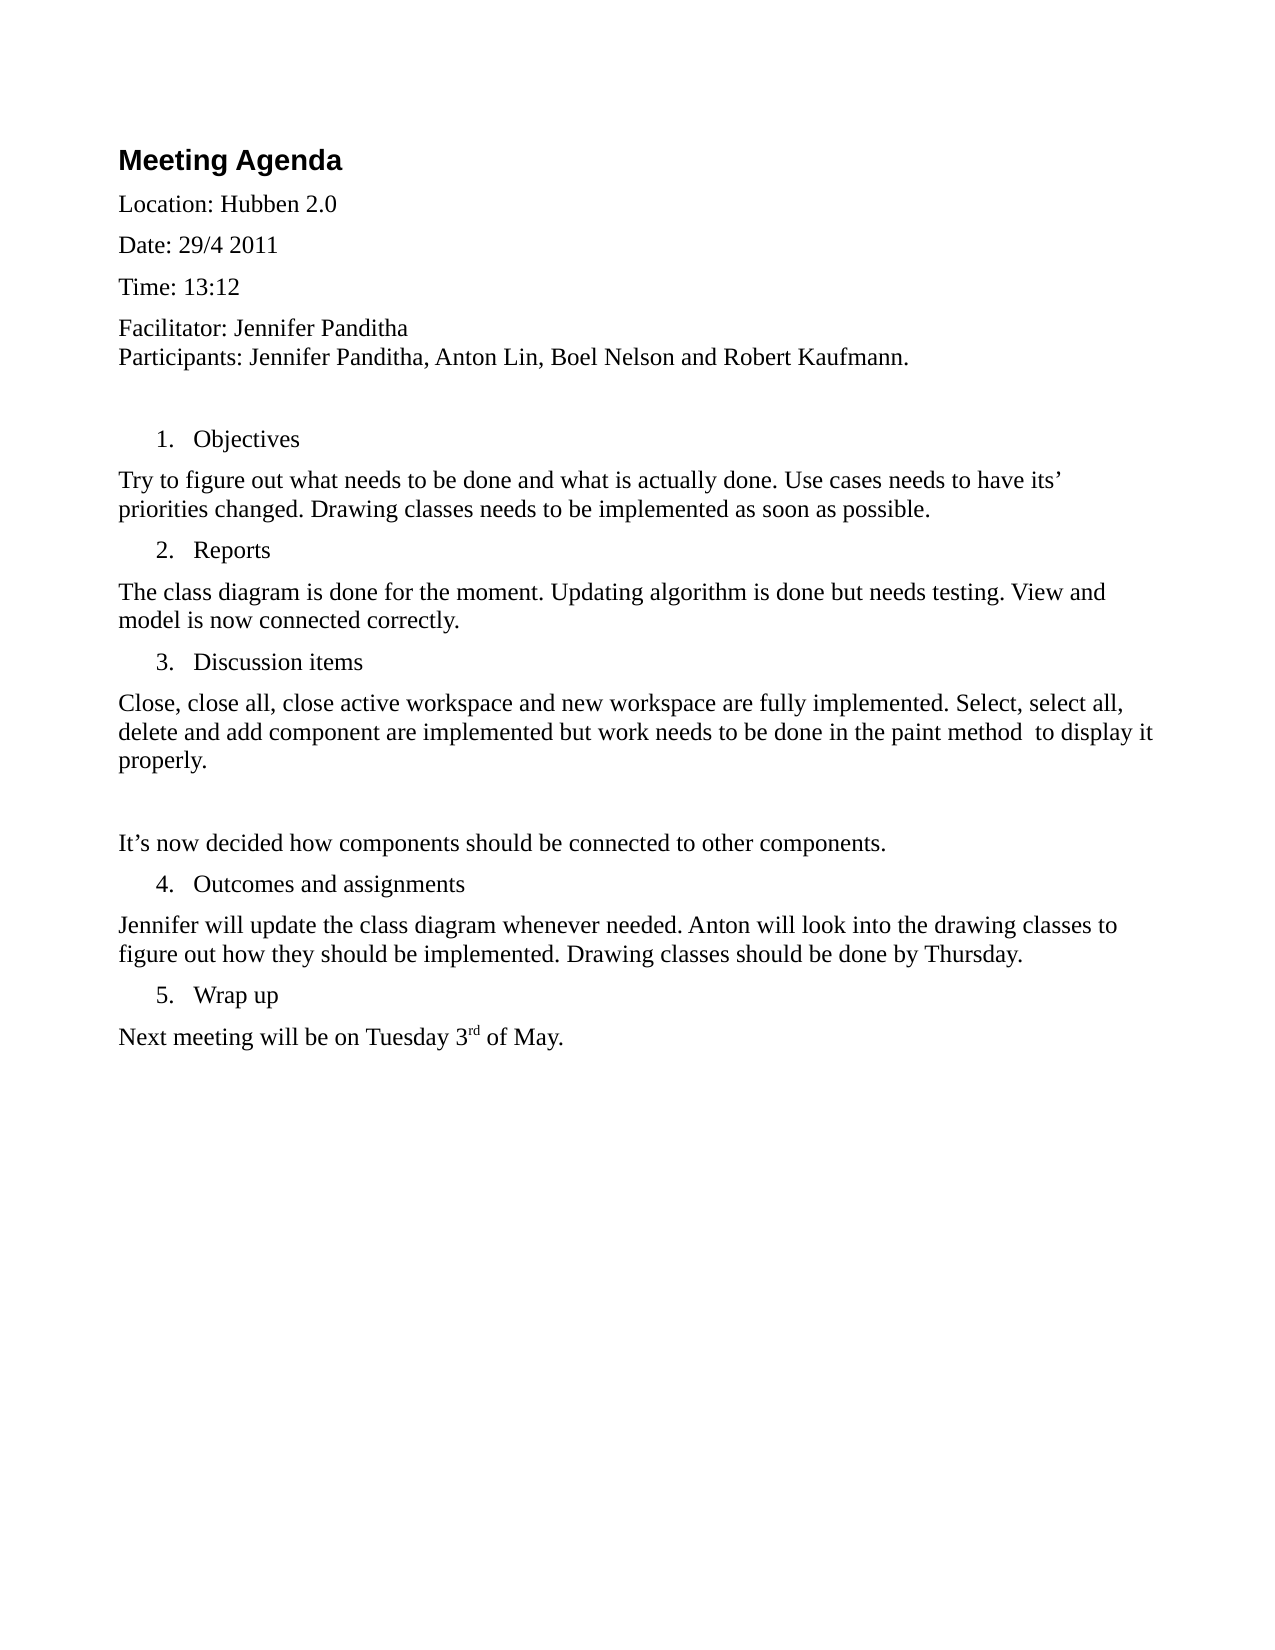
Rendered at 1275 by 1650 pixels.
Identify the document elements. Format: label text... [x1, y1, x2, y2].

text Next meeting will be on Tuesday 3rd of May. [118, 1022, 1157, 1050]
text Facilitator: Jennifer Panditha [118, 313, 1157, 342]
list Objectives [156, 424, 1157, 453]
text Try to figure out what needs to be done and what is actually done. Use cases needs to have its’ priorities changed. Drawing classes needs to be implemented as soon as possible. [118, 465, 1157, 523]
list Reports [156, 535, 1157, 564]
subtitle Meeting Agenda [118, 143, 1157, 177]
text Jennifer will update the class diagram whenever needed. Anton will look into the drawing classes to figure out how they should be implemented. Drawing classes should be done by Thursday. [118, 910, 1157, 968]
text Time: 13:12 [118, 272, 1157, 300]
text Date: 29/4 2011 [118, 230, 1157, 259]
list Discussion items [156, 647, 1157, 675]
list Outcomes and assignments [156, 869, 1157, 898]
text It’s now decided how components should be connected to other components. [118, 828, 1157, 857]
text The class diagram is done for the moment. Updating algorithm is done but needs testing. View and model is now connected correctly. [118, 577, 1157, 634]
text Location: Hubben 2.0 [118, 189, 1157, 218]
text Participants: Jennifer Panditha, Anton Lin, Boel Nelson and Robert Kaufmann. [118, 342, 1157, 370]
text Close, close all, close active workspace and new workspace are fully implemented. Select, select all, delete and add component are implemented but work needs to be done in the paint method to display it properly. [118, 688, 1157, 774]
list Wrap up [156, 980, 1157, 1009]
